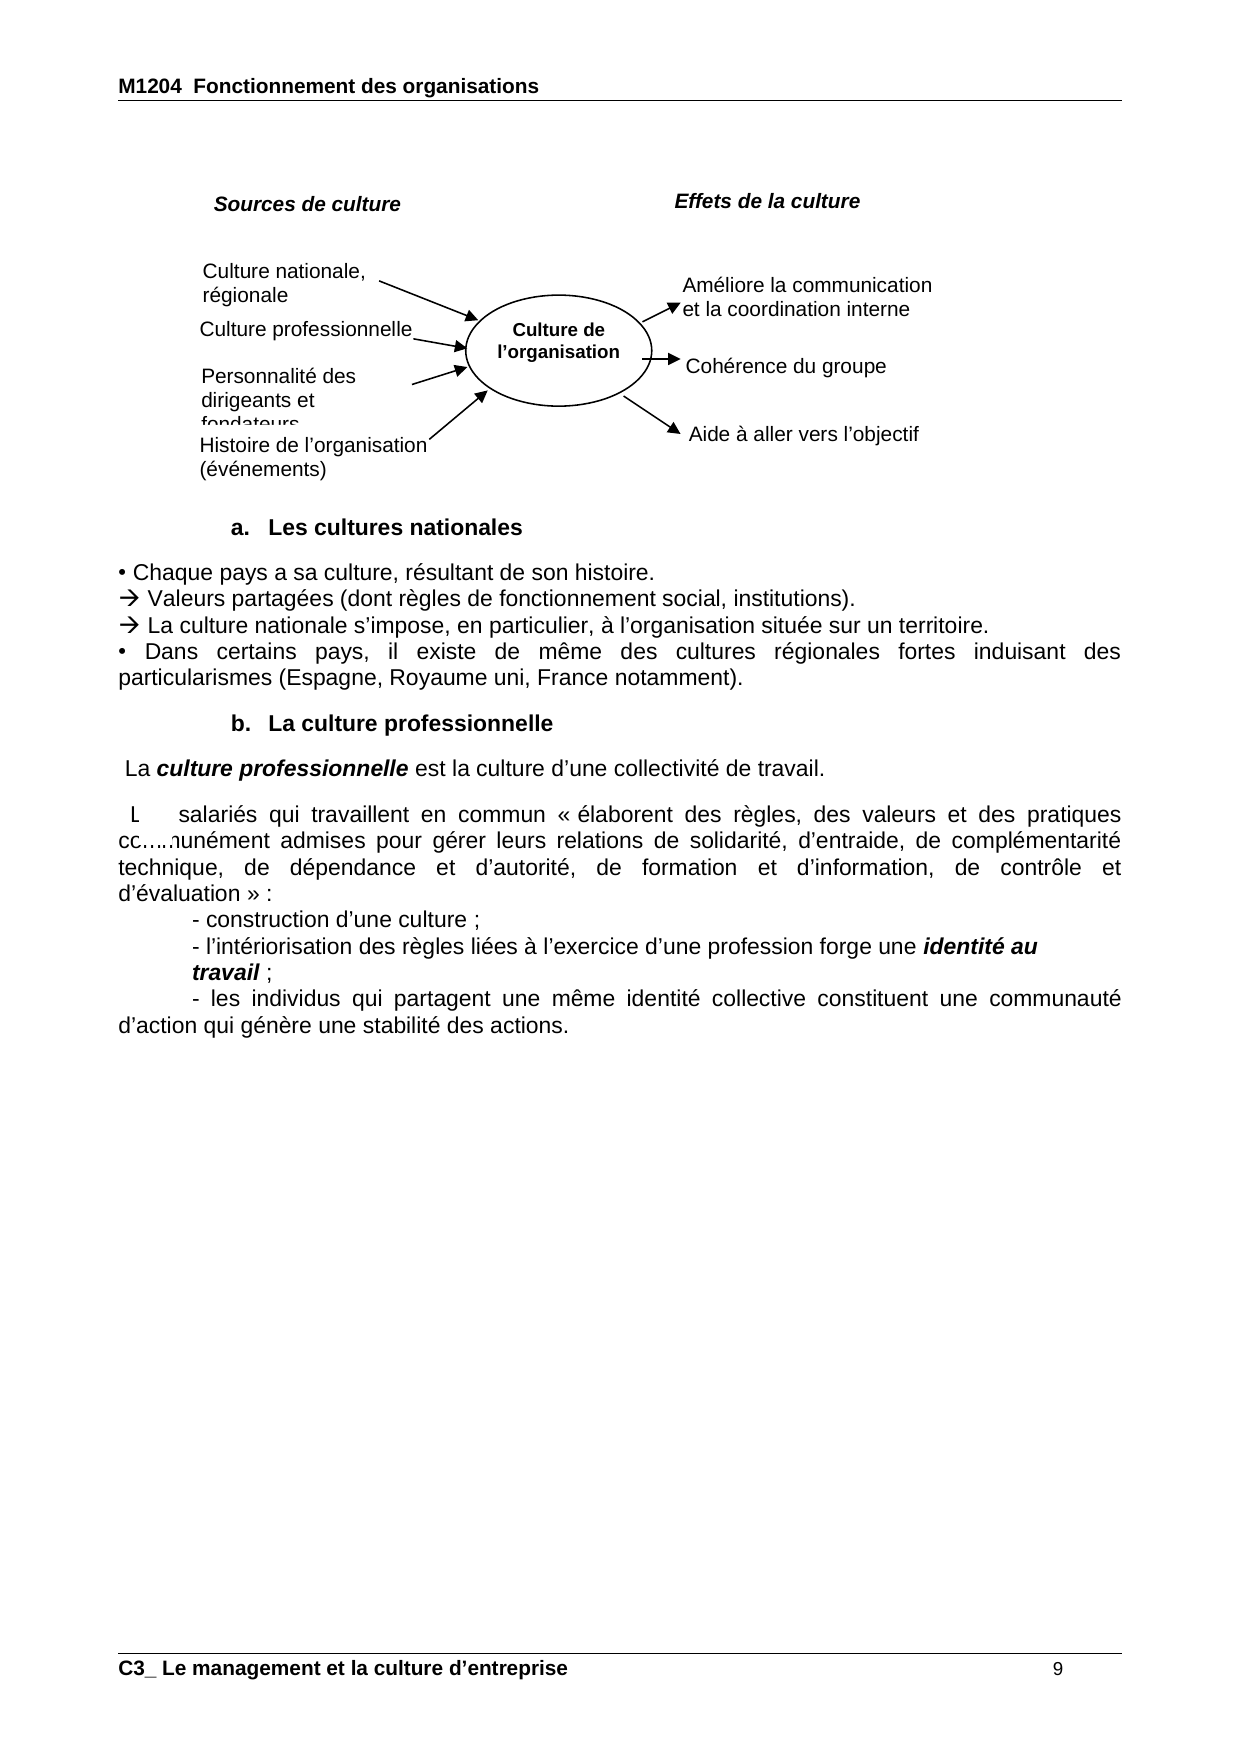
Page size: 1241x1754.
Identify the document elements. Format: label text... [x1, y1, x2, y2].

text - les individus qui partagent une même identité collective constituent une communauté d’action qui génère une stabilité des actions. [118, 985, 1122, 1038]
list La culture professionnelle [231, 710, 1122, 736]
list Les cultures nationales [231, 513, 1122, 540]
text La culture professionnelle est la culture d’une collectivité de travail. [118, 755, 1122, 782]
text  Chaque pays a sa culture, résultant de son histoire. [118, 559, 1122, 585]
text - l’intériorisation des règles liées à l’exercice d’une profession forge une identité au travail ; [118, 933, 1122, 985]
text  Dans certains pays, il existe de même des cultures régionales fortes induisant des particularismes (Espagne, Royaume uni, France notamment). [118, 638, 1122, 691]
text  La culture nationale s’impose, en particulier, à l’organisation située sur un territoire. [118, 612, 1122, 638]
text - construction d’une culture ; [118, 906, 1122, 933]
text Les salariés qui travaillent en commun « élaborent des règles, des valeurs et des pratiques communément admises pour gérer leurs relations de solidarité, d’entraide, de complémentarité technique, de dépendance et d’autorité, de formation et d’information, de contrôle et d’évaluation » : [118, 801, 1122, 906]
text  Valeurs partagées (dont règles de fonctionnement social, institutions). [118, 585, 1122, 612]
